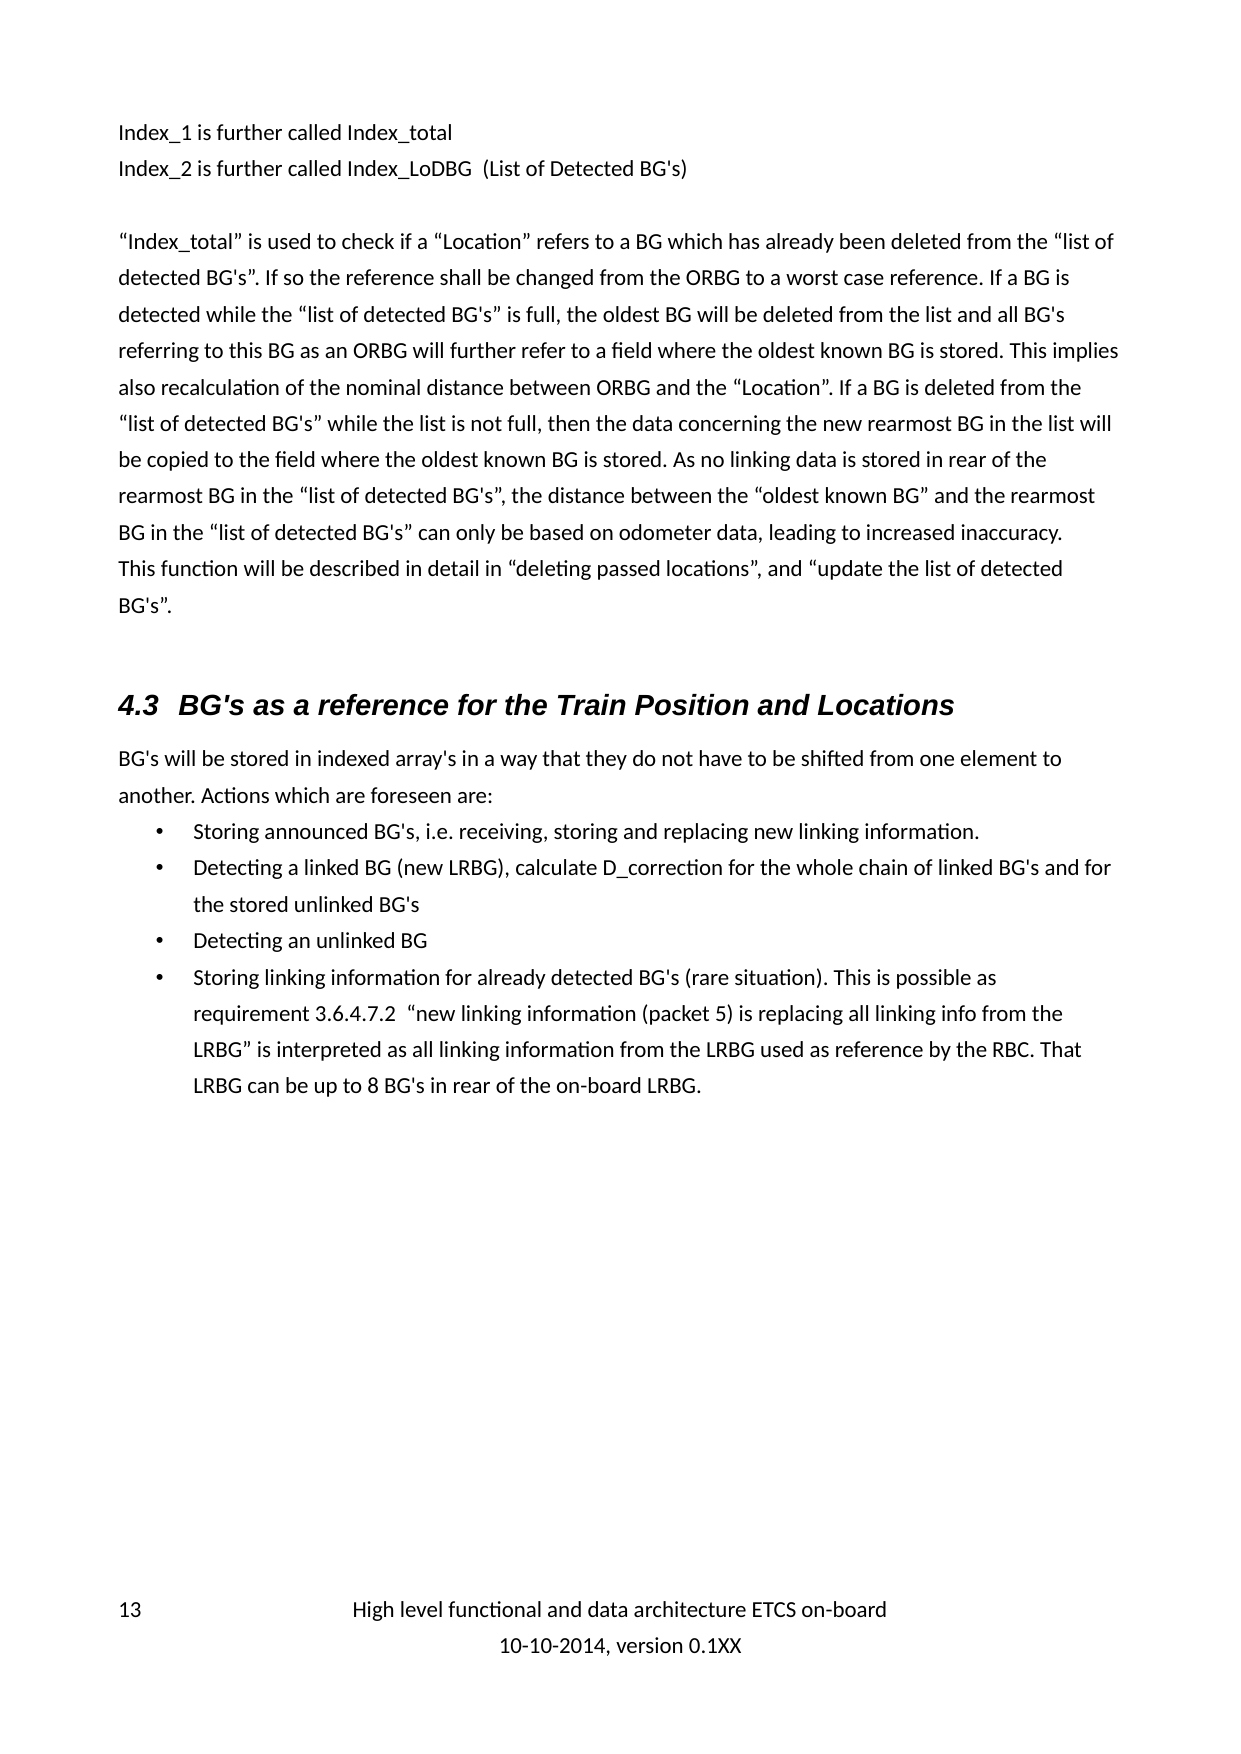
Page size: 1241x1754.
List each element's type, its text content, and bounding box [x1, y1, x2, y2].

text Index_2 is further called Index_LoDBG (List of Detected BG's) [118, 154, 1122, 182]
list Storing announced BG's, i.e. receiving, storing and replacing new linking information. [156, 817, 1122, 845]
list Storing linking information for already detected BG's (rare situation). This is possible as requirement 3.6.4.7.2 “new linking information (packet 5) is replacing all linking info from the LRBG” is interpreted as all linking information from the LRBG used as reference by the RBC. That LRBG can be up to 8 BG's in rear of the on-board LRBG. [156, 963, 1122, 1100]
subtitle BG's as a reference for the Train Position and Locations [118, 688, 1122, 722]
text This function will be described in detail in “deleting passed locations”, and “update the list of detected BG's”. [118, 554, 1122, 619]
text BG's will be stored in indexed array's in a way that they do not have to be shifted from one element to another. Actions which are foreseen are: [118, 744, 1122, 809]
list Detecting a linked BG (new LRBG), calculate D_correction for the whole chain of linked BG's and for the stored unlinked BG's [156, 853, 1122, 918]
text Index_1 is further called Index_total [118, 118, 1122, 146]
list Detecting an unlinked BG [156, 926, 1122, 954]
text “Index_total” is used to check if a “Location” refers to a BG which has already been deleted from the “list of detected BG's”. If so the reference shall be changed from the ORBG to a worst case reference. If a BG is detected while the “list of detected BG's” is full, the oldest BG will be deleted from the list and all BG's referring to this BG as an ORBG will further refer to a field where the oldest known BG is stored. This implies also recalculation of the nominal distance between ORBG and the “Location”. If a BG is deleted from the “list of detected BG's” while the list is not full, then the data concerning the new rearmost BG in the list will be copied to the field where the oldest known BG is stored. As no linking data is stored in rear of the rearmost BG in the “list of detected BG's”, the distance between the “oldest known BG” and the rearmost BG in the “list of detected BG's” can only be based on odometer data, leading to increased inaccuracy. [118, 227, 1122, 546]
